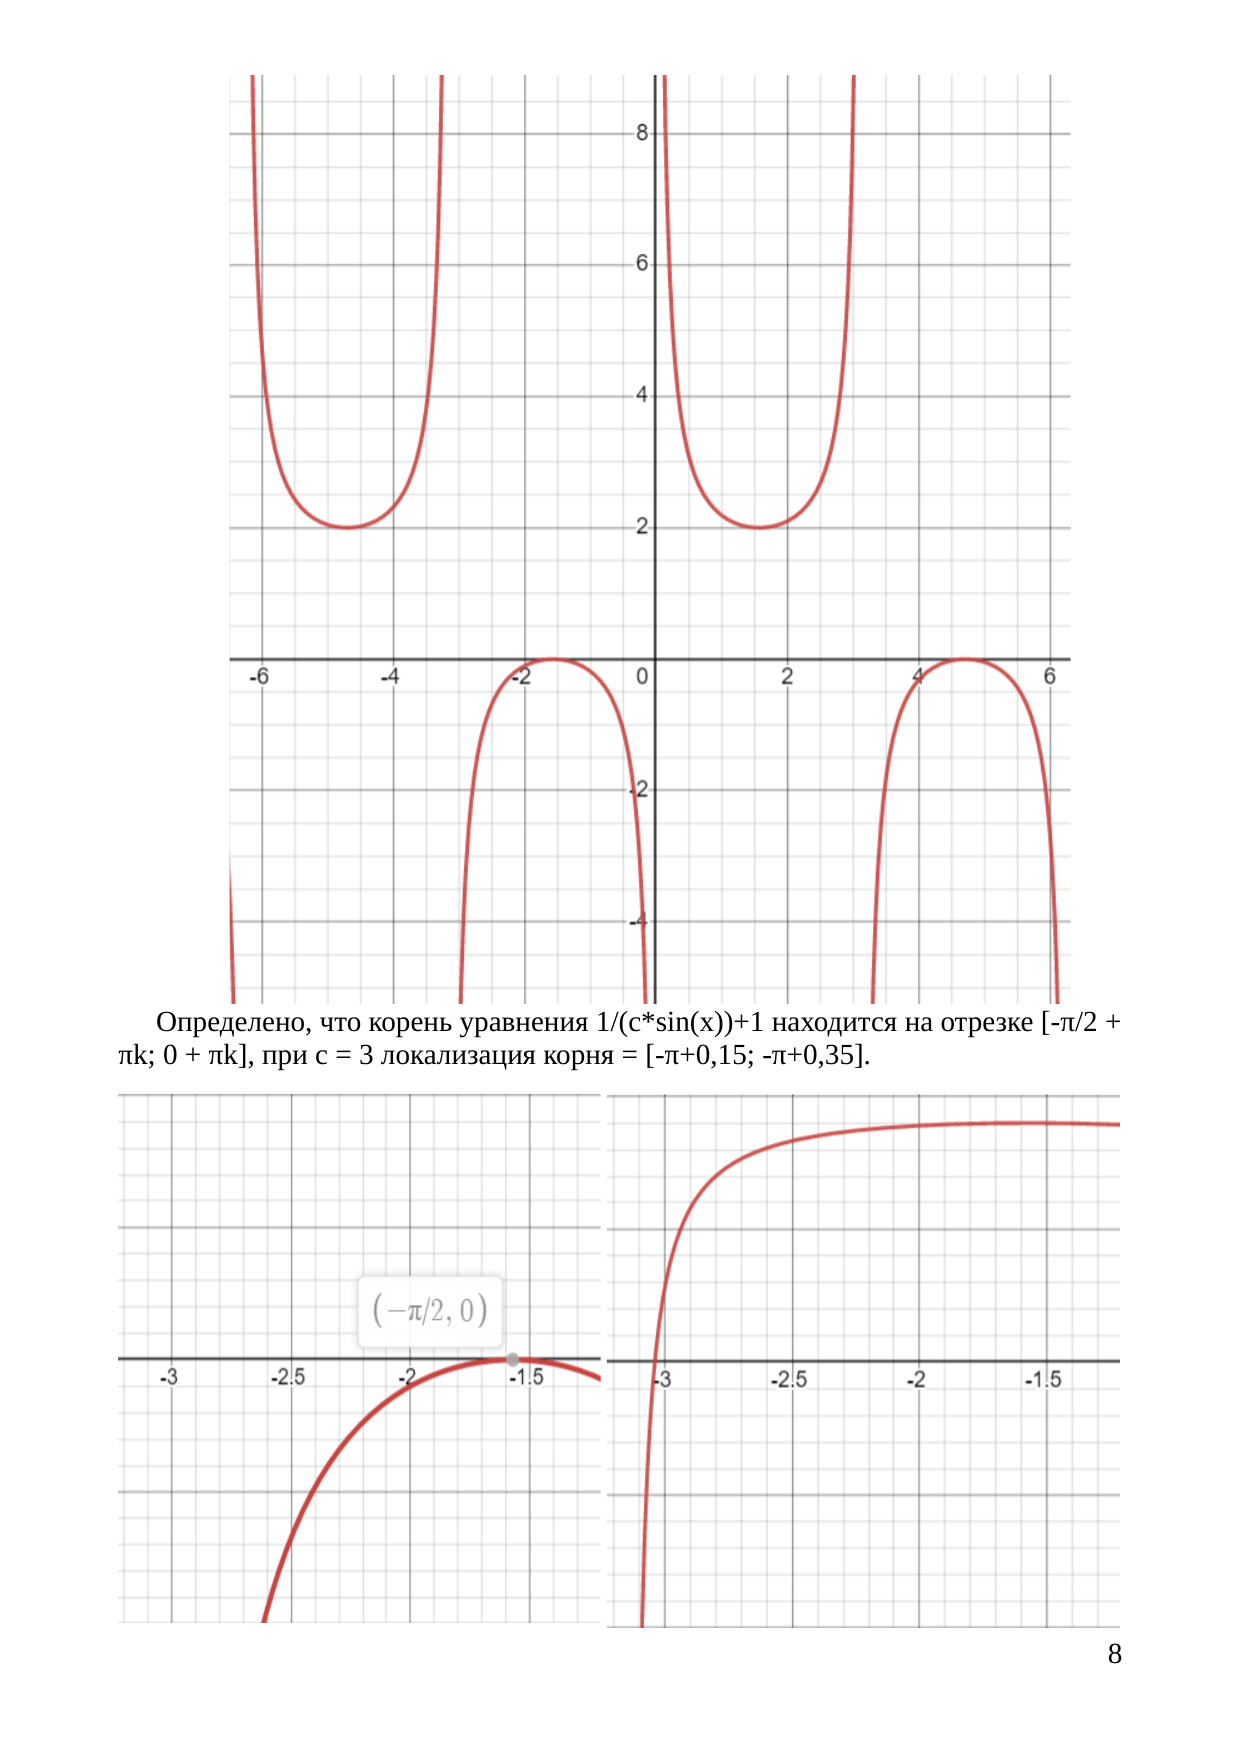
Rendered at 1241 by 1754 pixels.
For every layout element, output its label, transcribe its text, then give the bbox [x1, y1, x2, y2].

text Определено, что корень уравнения 1/(c*sin(x))+1 находится на отрезке [-π/2 + πk; 0 + πk], при с = 3 локализация корня = [-π+0,15; -π+0,35]. [118, 1004, 1122, 1071]
